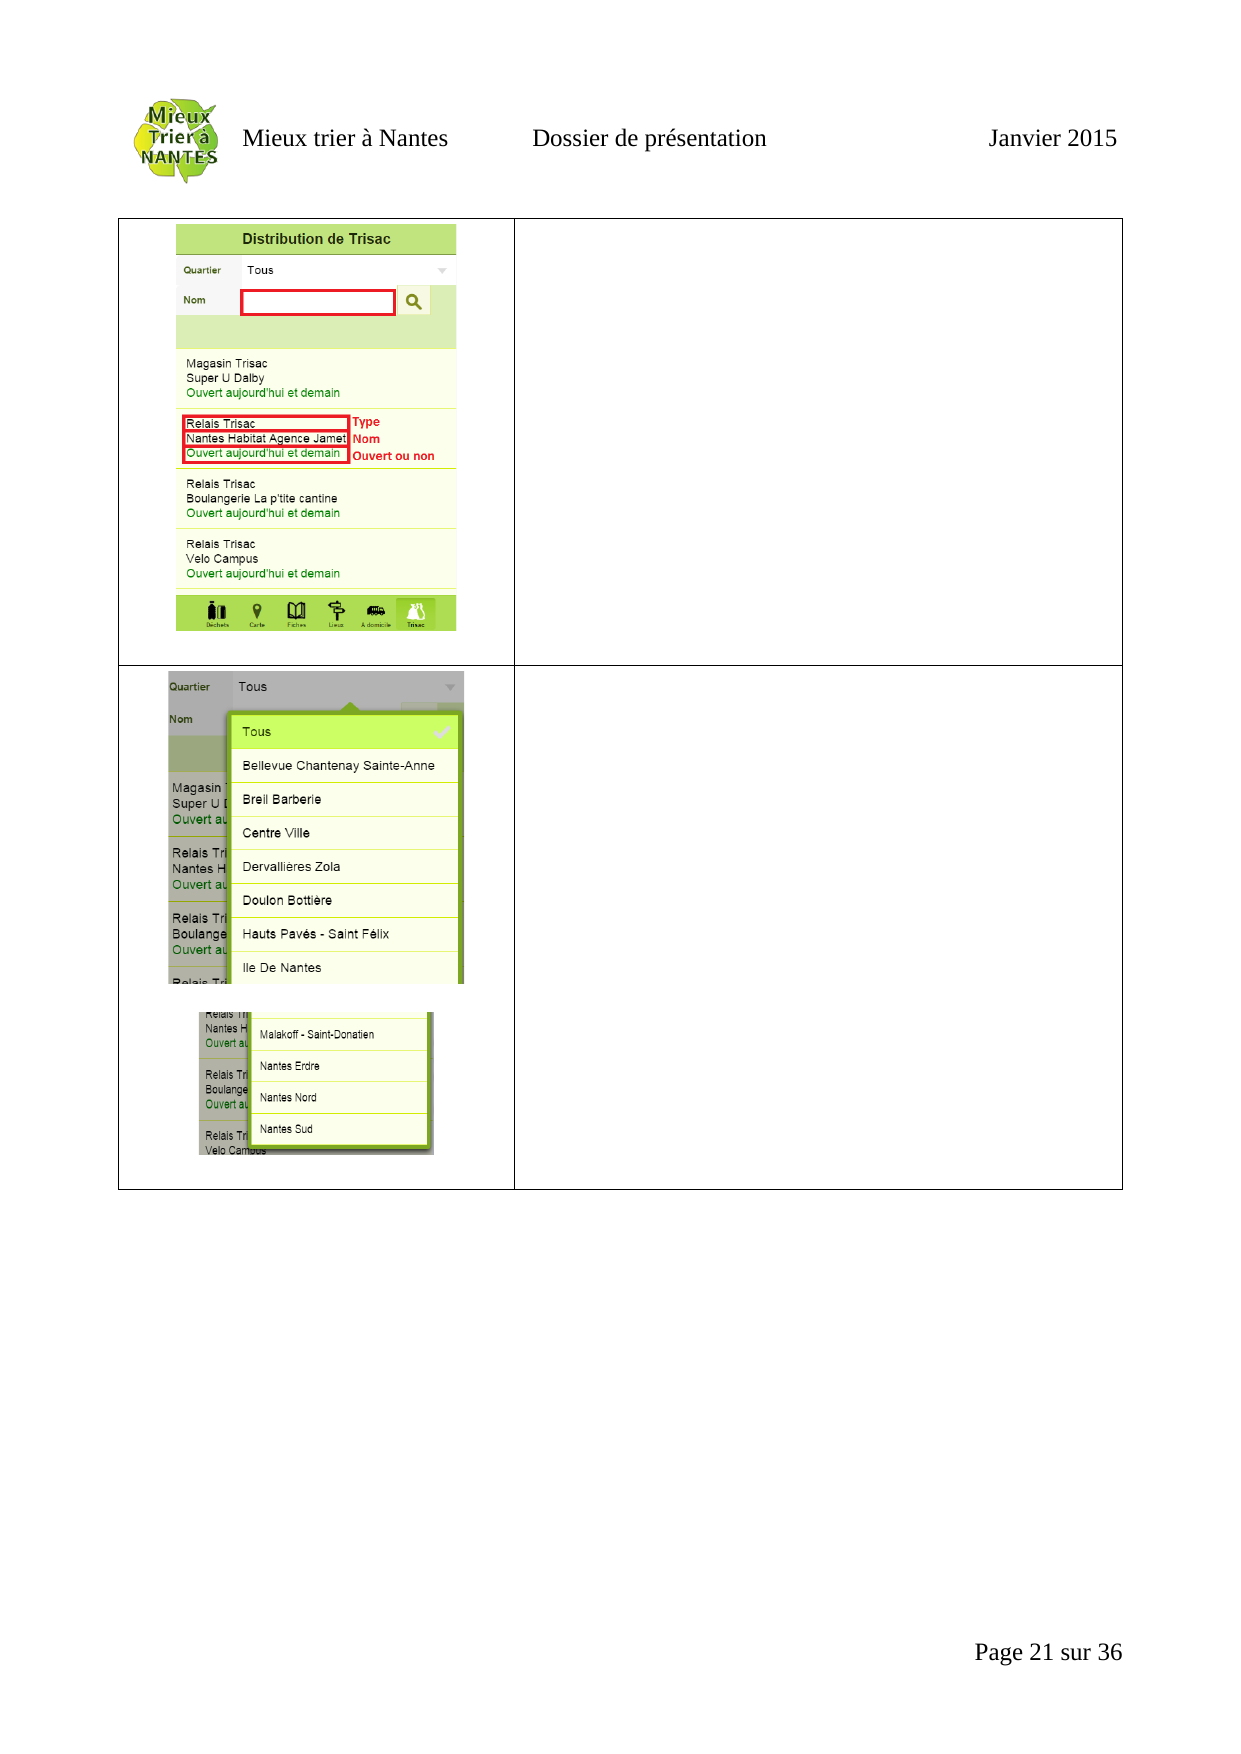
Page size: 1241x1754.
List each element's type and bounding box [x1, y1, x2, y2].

table_cell [515, 666, 1122, 1189]
table_cell [515, 219, 1122, 665]
picture [168, 671, 465, 984]
table_cell [119, 666, 514, 1189]
picture [198, 1012, 434, 1155]
table_cell [119, 219, 514, 665]
picture [131, 95, 221, 185]
